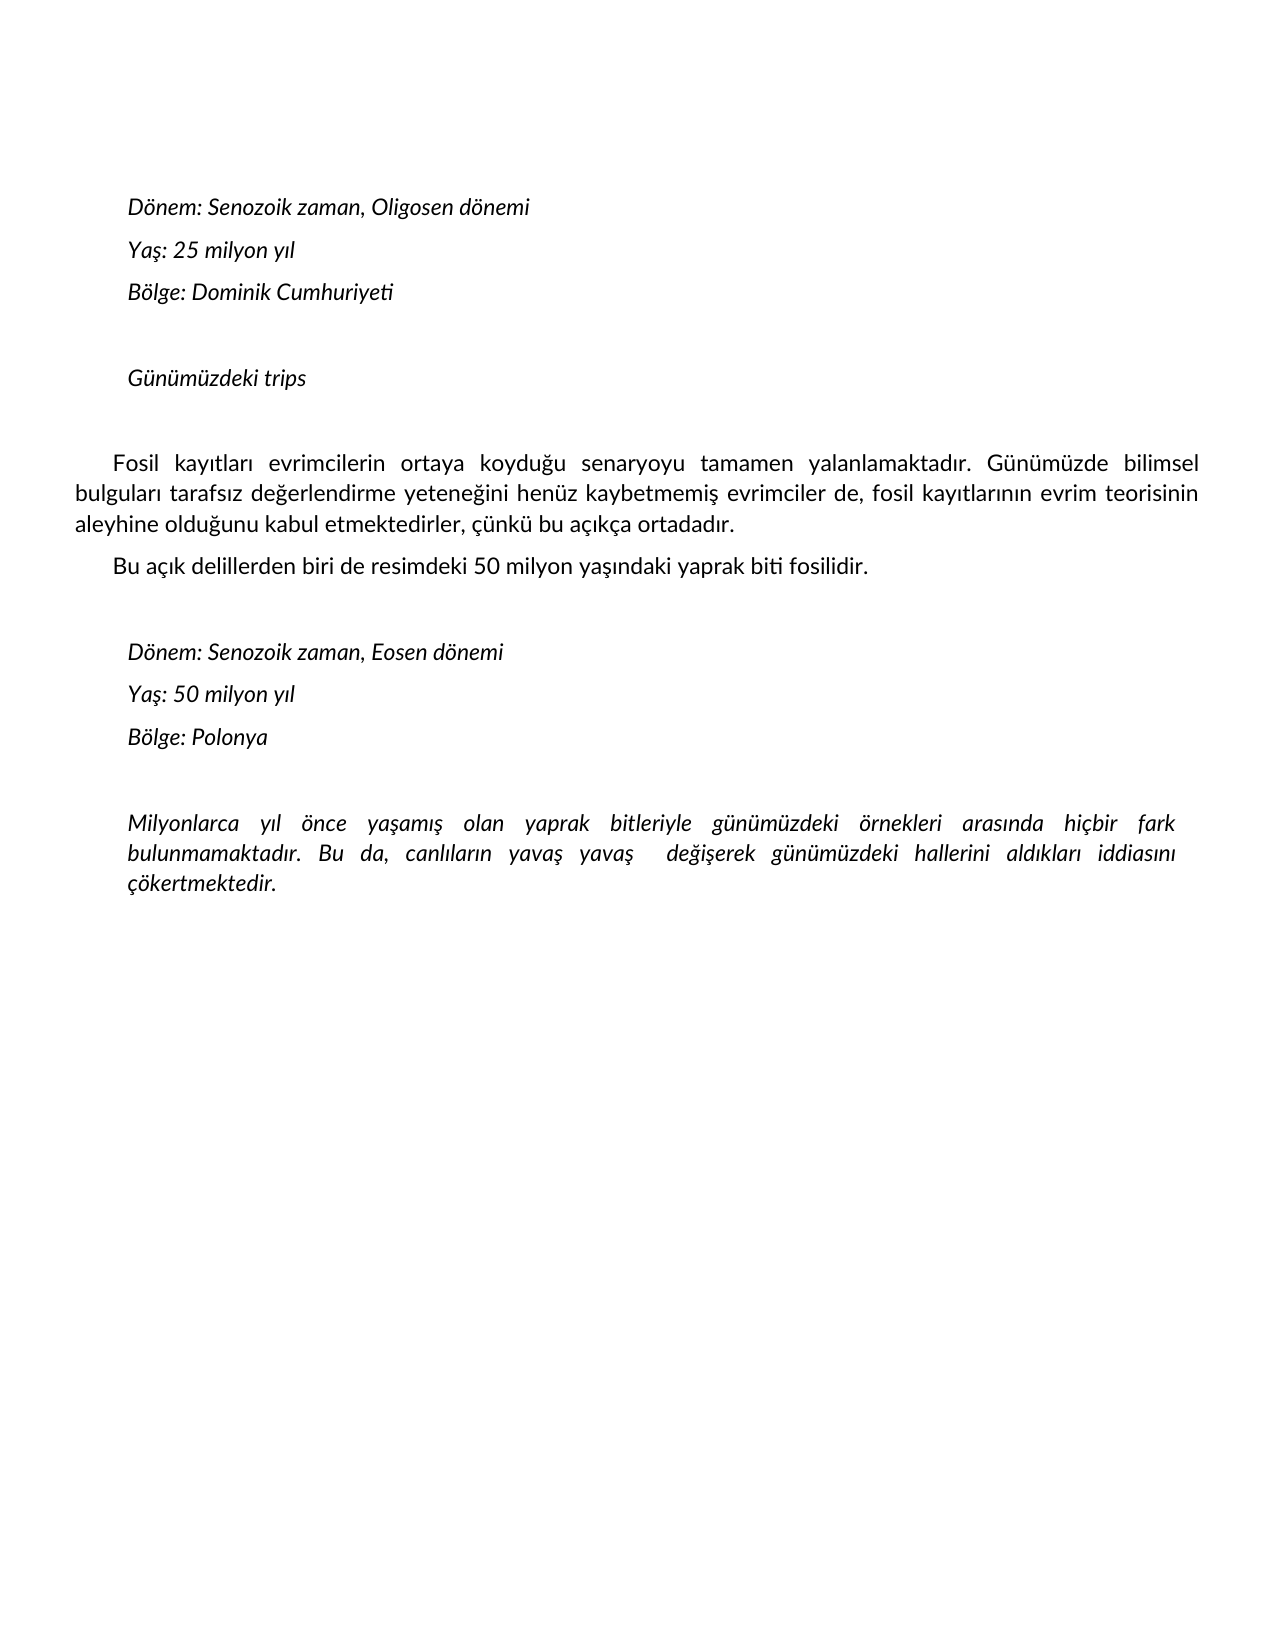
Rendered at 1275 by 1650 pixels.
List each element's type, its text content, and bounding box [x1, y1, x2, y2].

text Bölge: Polonya [127, 723, 1177, 750]
text Dönem: Senozoik zaman, Eosen dönemi [127, 637, 1177, 665]
text Bu açık delillerden biri de resimdeki 50 milyon yaşındaki yaprak biti fosilidir. [75, 552, 1200, 579]
text Fosil kayıtları evrimcilerin ortaya koyduğu senaryoyu tamamen yalanlamaktadır. Günümüzde bilimsel bulguları tarafsız değerlendirme yeteneğini henüz kaybetmemiş evrimciler de, fosil kayıtlarının evrim teorisinin aleyhine olduğunu kabul etmektedirler, çünkü bu açıkça ortadadır. [75, 449, 1200, 537]
text Milyonlarca yıl önce yaşamış olan yaprak bitleriyle günümüzdeki örnekleri arasında hiçbir fark bulunmamaktadır. Bu da, canlıların yavaş yavaş değişerek günümüzdeki hallerini aldıkları iddiasını çökertmektedir. [127, 808, 1177, 896]
text Bölge: Dominik Cumhuriyeti [127, 278, 1177, 306]
text Yaş: 50 milyon yıl [127, 680, 1177, 708]
text Günümüzdeki trips [127, 363, 1177, 391]
text Dönem: Senozoik zaman, Oligosen dönemi [127, 193, 1177, 220]
text Yaş: 25 milyon yıl [127, 235, 1177, 263]
